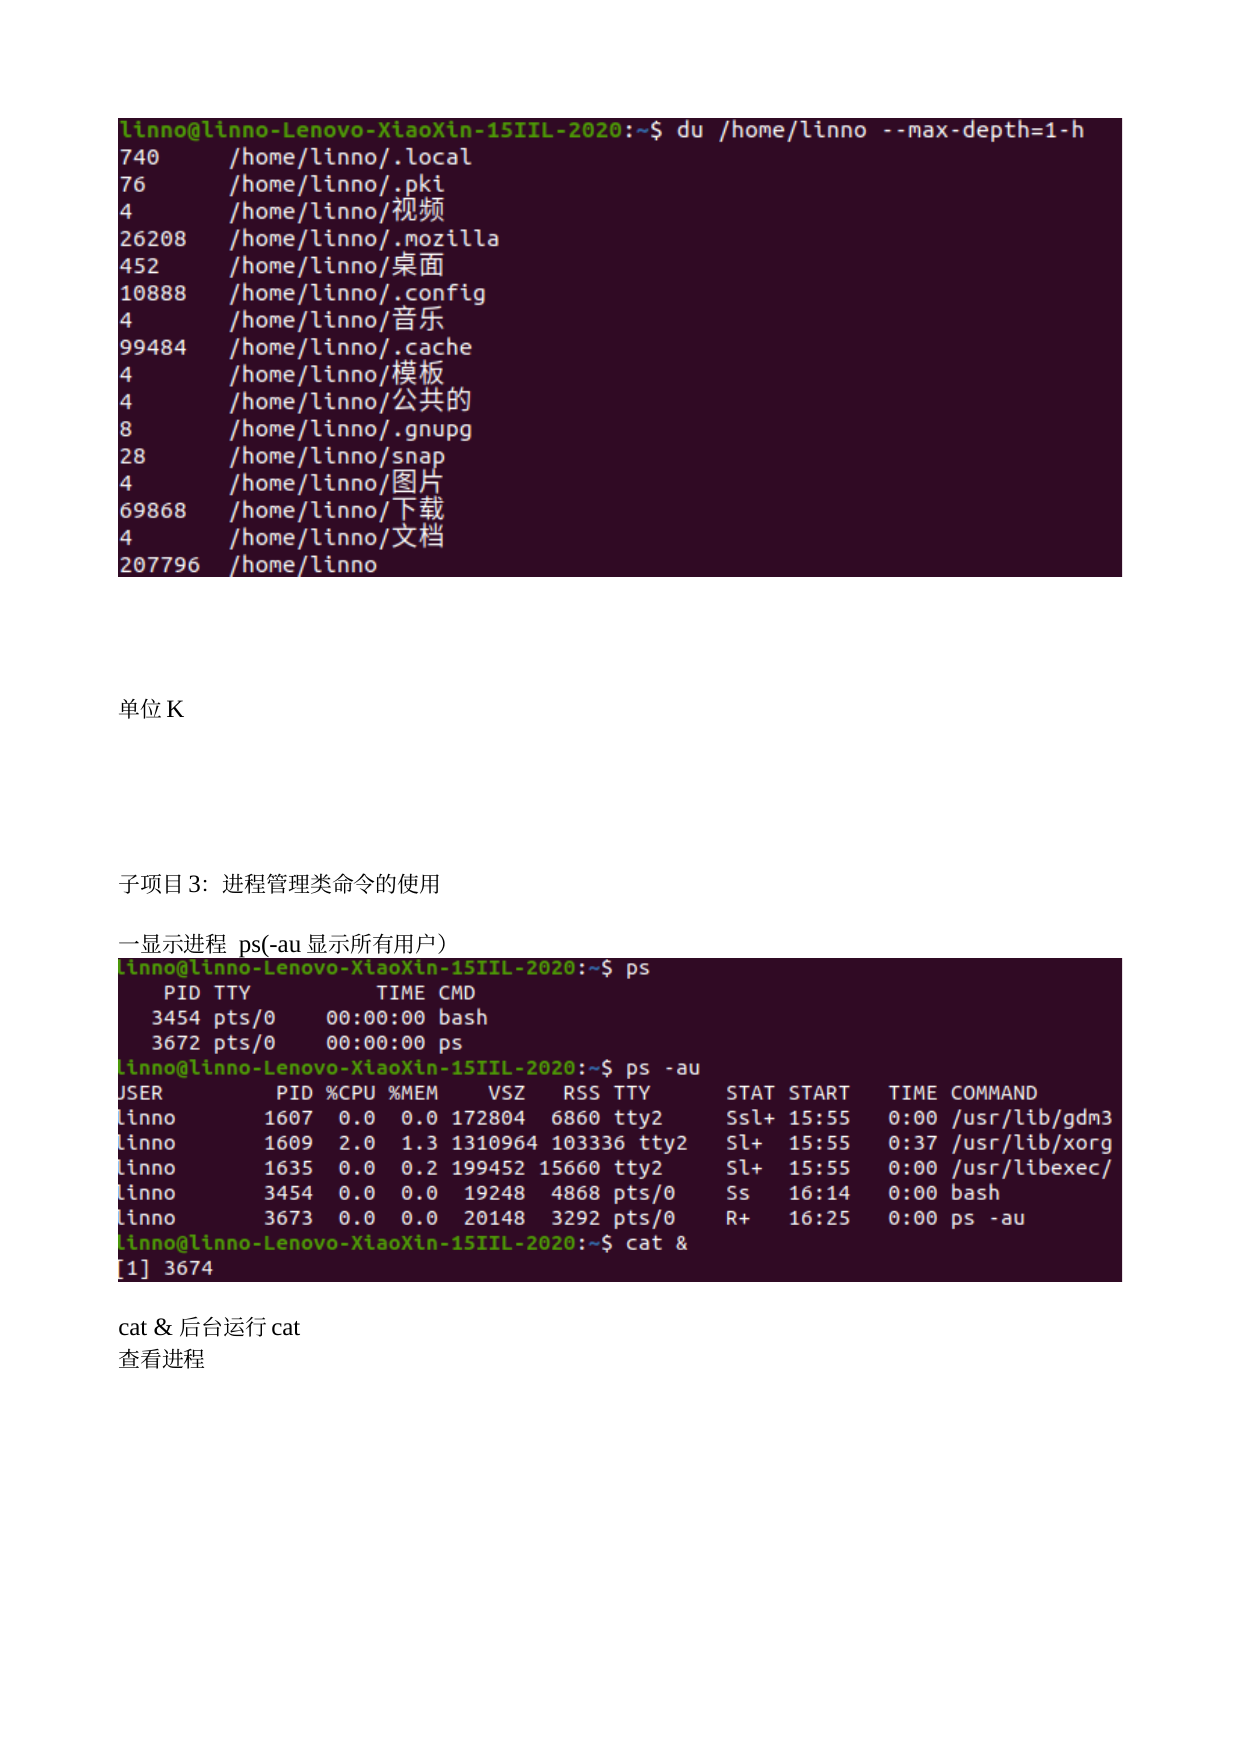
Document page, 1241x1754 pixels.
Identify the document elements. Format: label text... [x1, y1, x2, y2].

text 单位K [118, 692, 1122, 723]
text 一显示进程 ps(-au显示所有用户） [118, 927, 1122, 958]
text 子项目3：进程管理类命令的使用 [118, 867, 1122, 899]
text cat & 后台运行cat [118, 1311, 1122, 1342]
picture [118, 118, 1123, 577]
text 查看进程 [118, 1342, 1122, 1373]
picture [118, 958, 1123, 1282]
